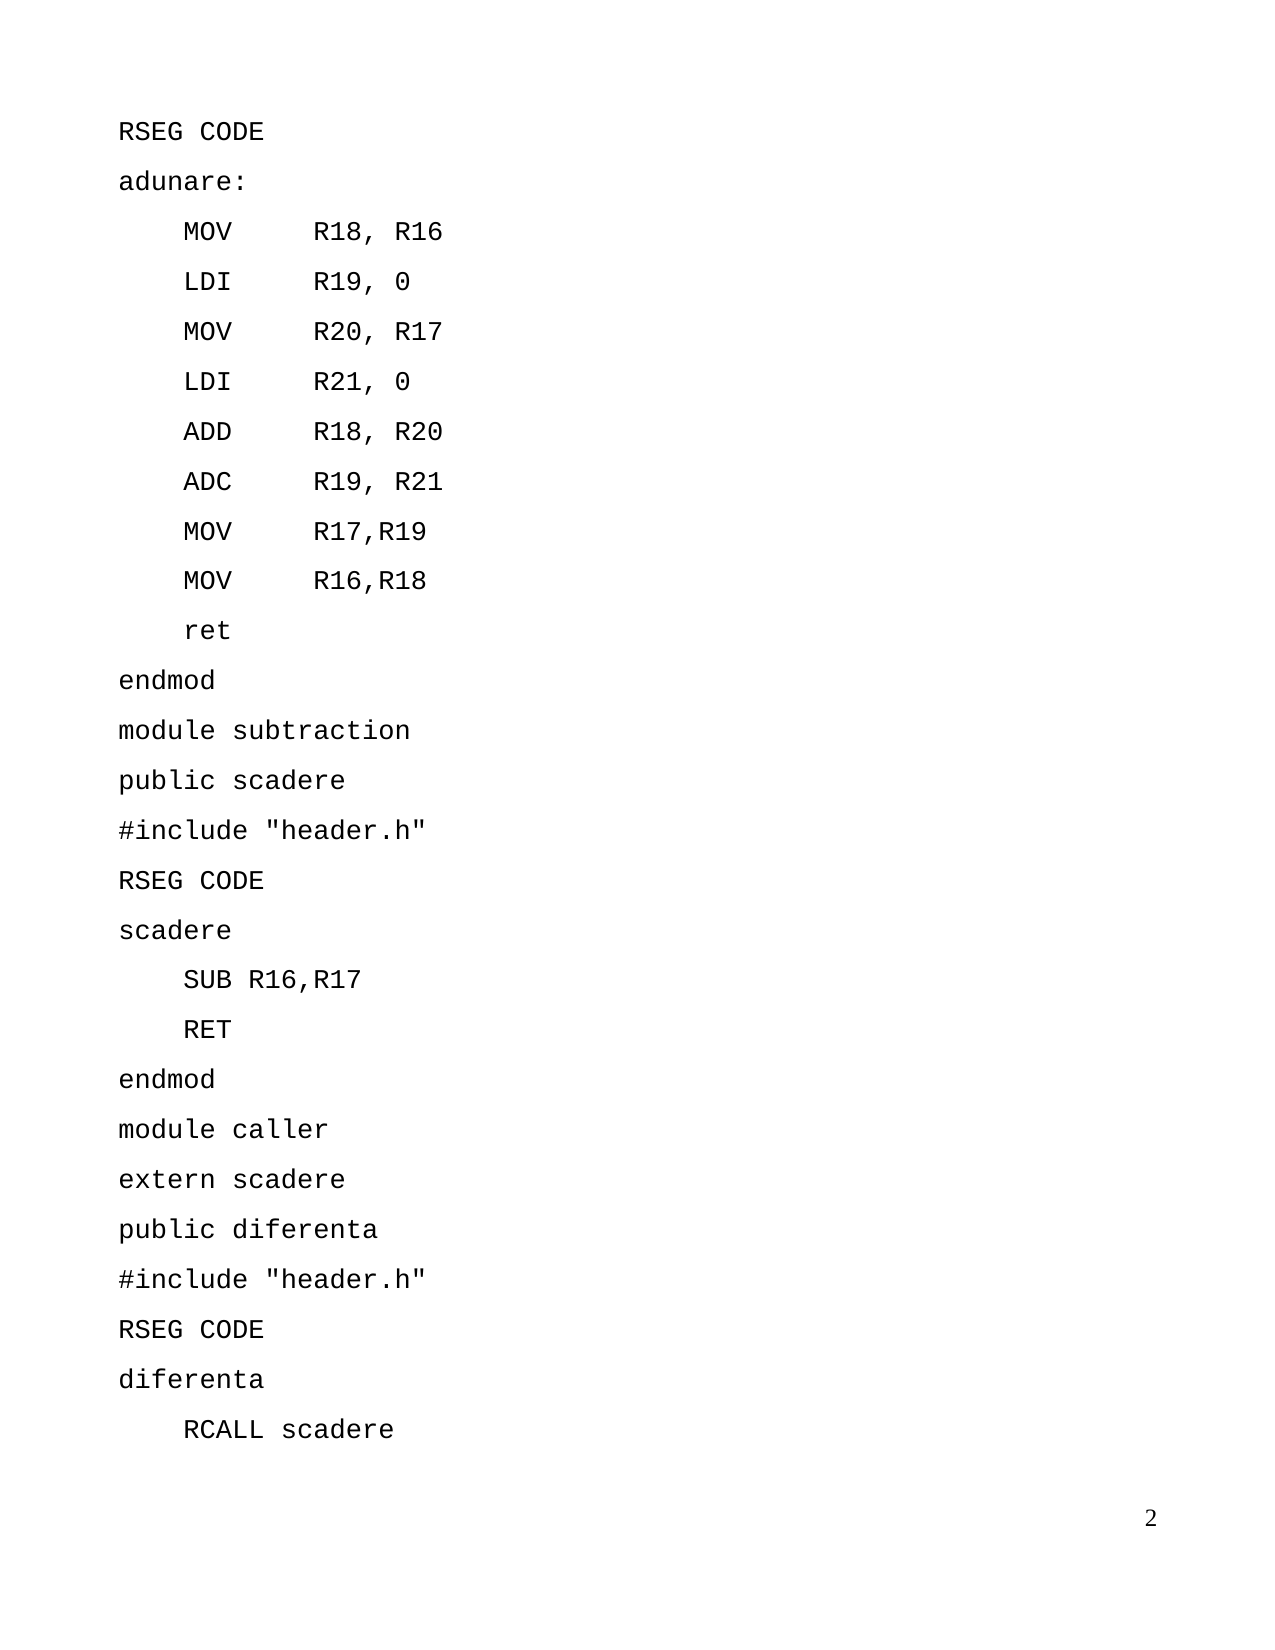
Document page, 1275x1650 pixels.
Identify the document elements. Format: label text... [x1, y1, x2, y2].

text LDI R19, 0 [118, 268, 1157, 298]
text ADC R19, R21 [118, 467, 1157, 498]
text endmod [118, 1066, 1157, 1097]
text extern scadere [118, 1166, 1157, 1197]
text MOV R16,R18 [118, 567, 1157, 598]
text SUB R16,R17 [118, 966, 1157, 997]
text ADD R18, R20 [118, 417, 1157, 448]
text scadere [118, 916, 1157, 947]
text module caller [118, 1116, 1157, 1147]
text #include "header.h" [118, 817, 1157, 847]
text #include "header.h" [118, 1266, 1157, 1296]
text public scadere [118, 767, 1157, 797]
text adunare: [118, 168, 1157, 199]
text MOV R17,R19 [118, 517, 1157, 548]
text module subtraction [118, 717, 1157, 748]
text LDI R21, 0 [118, 368, 1157, 398]
text RSEG CODE [118, 118, 1157, 149]
text RET [118, 1016, 1157, 1047]
text public diferenta [118, 1216, 1157, 1247]
text RSEG CODE [118, 867, 1157, 897]
text ret [118, 617, 1157, 648]
text diferenta [118, 1366, 1157, 1396]
text endmod [118, 667, 1157, 698]
text MOV R20, R17 [118, 318, 1157, 348]
text MOV R18, R16 [118, 218, 1157, 249]
text RSEG CODE [118, 1316, 1157, 1346]
text RCALL scadere [118, 1415, 1157, 1446]
